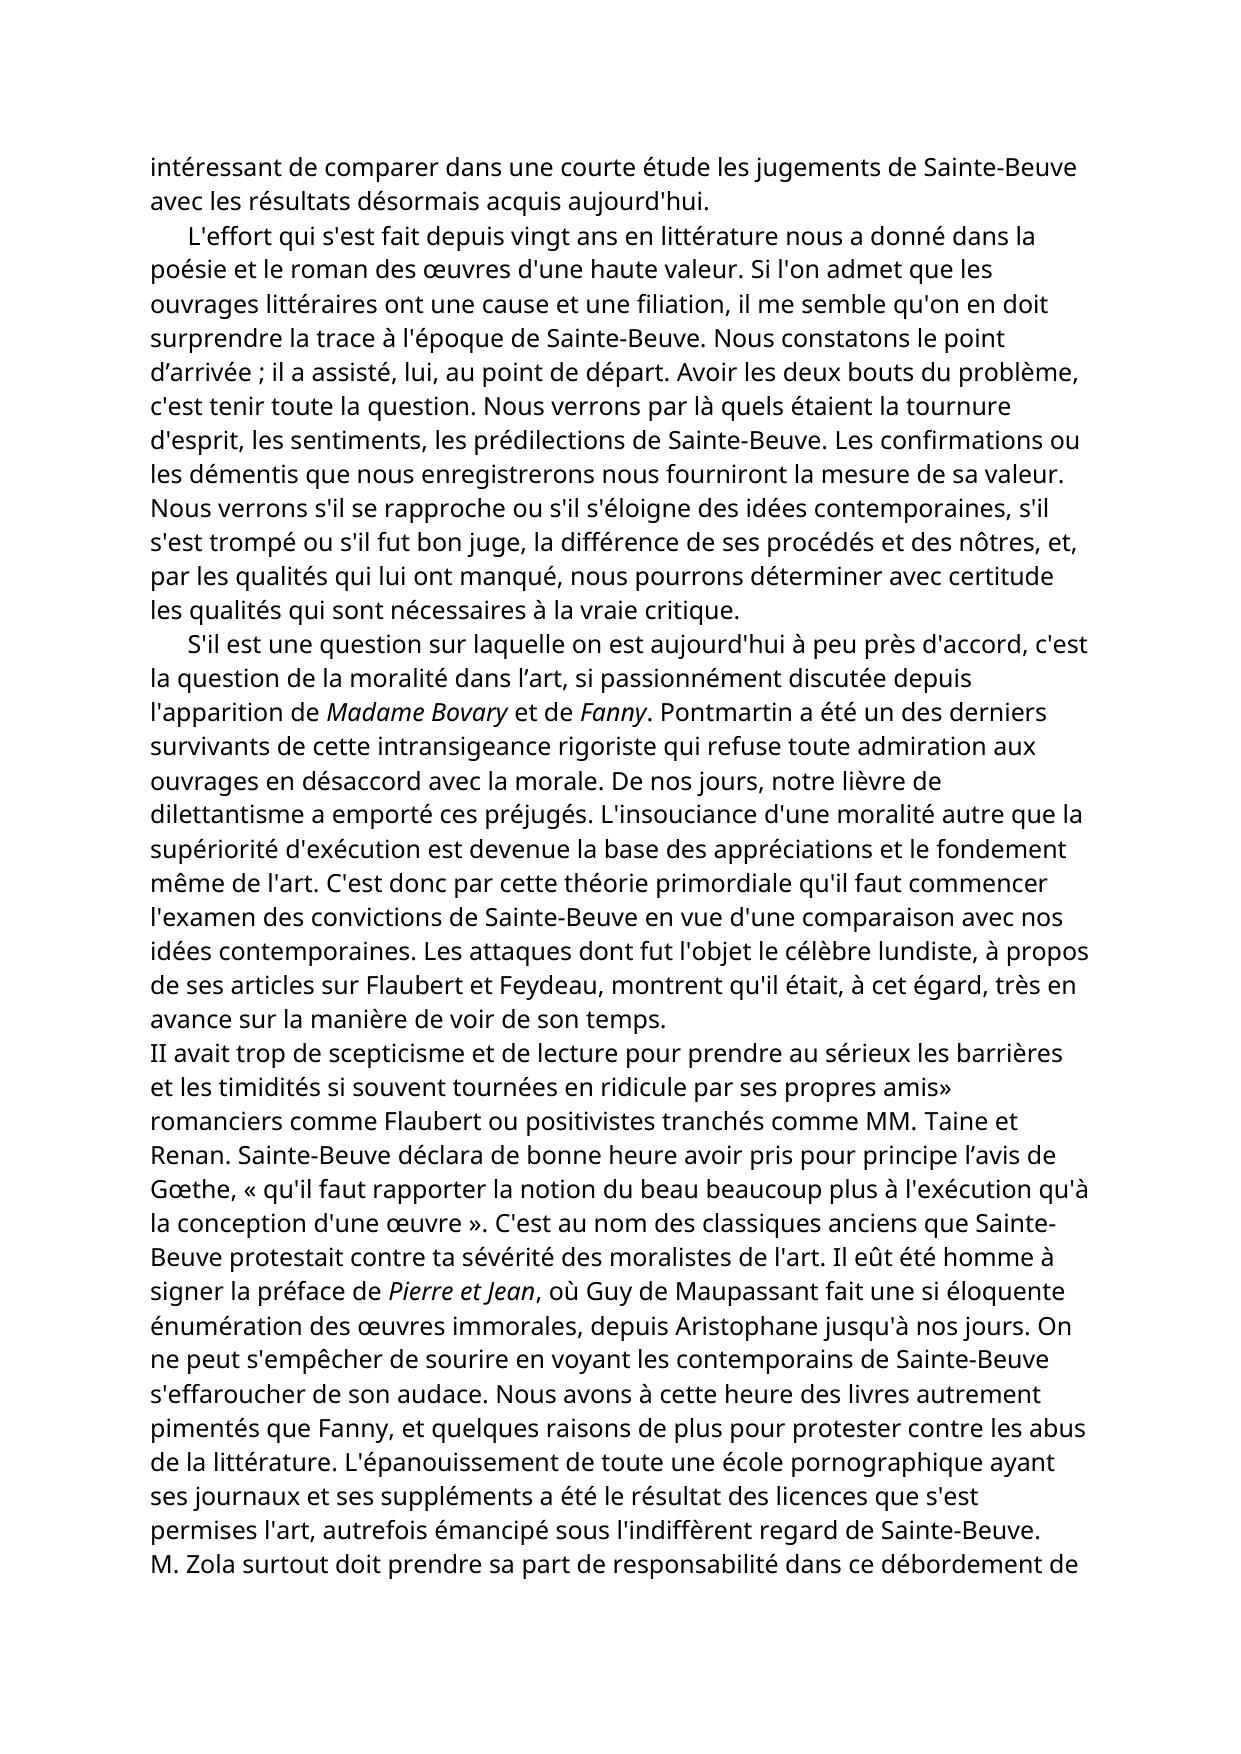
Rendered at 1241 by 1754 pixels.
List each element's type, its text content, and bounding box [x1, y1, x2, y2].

text L'effort qui s'est fait depuis vingt ans en littérature nous a donné dans la poésie et le roman des œuvres d'une haute valeur. Si l'on admet que les ouvrages littéraires ont une cause et une filiation, il me semble qu'on en doit surprendre la trace à l'époque de Sainte-Beuve. Nous constatons le point d’arrivée ; il a assisté, lui, au point de départ. Avoir les deux bouts du problème, c'est tenir toute la question. Nous verrons par là quels étaient la tournure d'esprit, les sentiments, les prédilections de Sainte-Beuve. Les confirmations ou les démentis que nous enregistrerons nous fourniront la mesure de sa valeur. Nous verrons s'il se rapproche ou s'il s'éloigne des idées contemporaines, s'il s'est trompé ou s'il fut bon juge, la différence de ses procédés et des nôtres, et, par les qualités qui lui ont manqué, nous pourrons déterminer avec certitude les qualités qui sont nécessaires à la vraie critique. [150, 218, 1091, 627]
text II avait trop de scepticisme et de lecture pour prendre au sérieux les barrières et les timidités si souvent tournées en ridicule par ses propres amis» romanciers comme Flaubert ou positivistes tranchés comme MM. Taine et Renan. Sainte-Beuve déclara de bonne heure avoir pris pour principe l’avis de Gœthe, « qu'il faut rapporter la notion du beau beaucoup plus à l'exécution qu'à la conception d'une œuvre ». C'est au nom des classiques anciens que Sainte-Beuve protestait contre ta sévérité des moralistes de l'art. Il eût été homme à signer la préface de Pierre et Jean, où Guy de Maupassant fait une si éloquente énumération des œuvres immorales, depuis Aristophane jusqu'à nos jours. On ne peut s'empêcher de sourire en voyant les contemporains de Sainte-Beuve s'effaroucher de son audace. Nous avons à cette heure des livres autrement pimentés que Fanny, et quelques raisons de plus pour protester contre les abus de la littérature. L'épanouissement de toute une école pornographique ayant ses journaux et ses suppléments a été le résultat des licences que s'est permises l'art, autrefois émancipé sous l'indiffèrent regard de Sainte-Beuve. M. Zola surtout doit prendre sa part de responsabilité dans ce débordement de [150, 1036, 1091, 1581]
text S'il est une question sur laquelle on est aujourd'hui à peu près d'accord, c'est la question de la moralité dans l’art, si passionnément discutée depuis l'apparition de Madame Bovary et de Fanny. Pontmartin a été un des derniers survivants de cette intransigeance rigoriste qui refuse toute admiration aux ouvrages en désaccord avec la morale. De nos jours, notre lièvre de dilettantisme a emporté ces préjugés. L'insouciance d'une moralité autre que la supériorité d'exécution est devenue la base des appréciations et le fondement même de l'art. C'est donc par cette théorie primordiale qu'il faut commencer l'examen des convictions de Sainte-Beuve en vue d'une comparaison avec nos idées contemporaines. Les attaques dont fut l'objet le célèbre lundiste, à propos de ses articles sur Flaubert et Feydeau, montrent qu'il était, à cet égard, très en avance sur la manière de voir de son temps. [150, 627, 1091, 1036]
text intéressant de comparer dans une courte étude les jugements de Sainte-Beuve avec les résultats désormais acquis aujourd'hui. [150, 150, 1091, 218]
